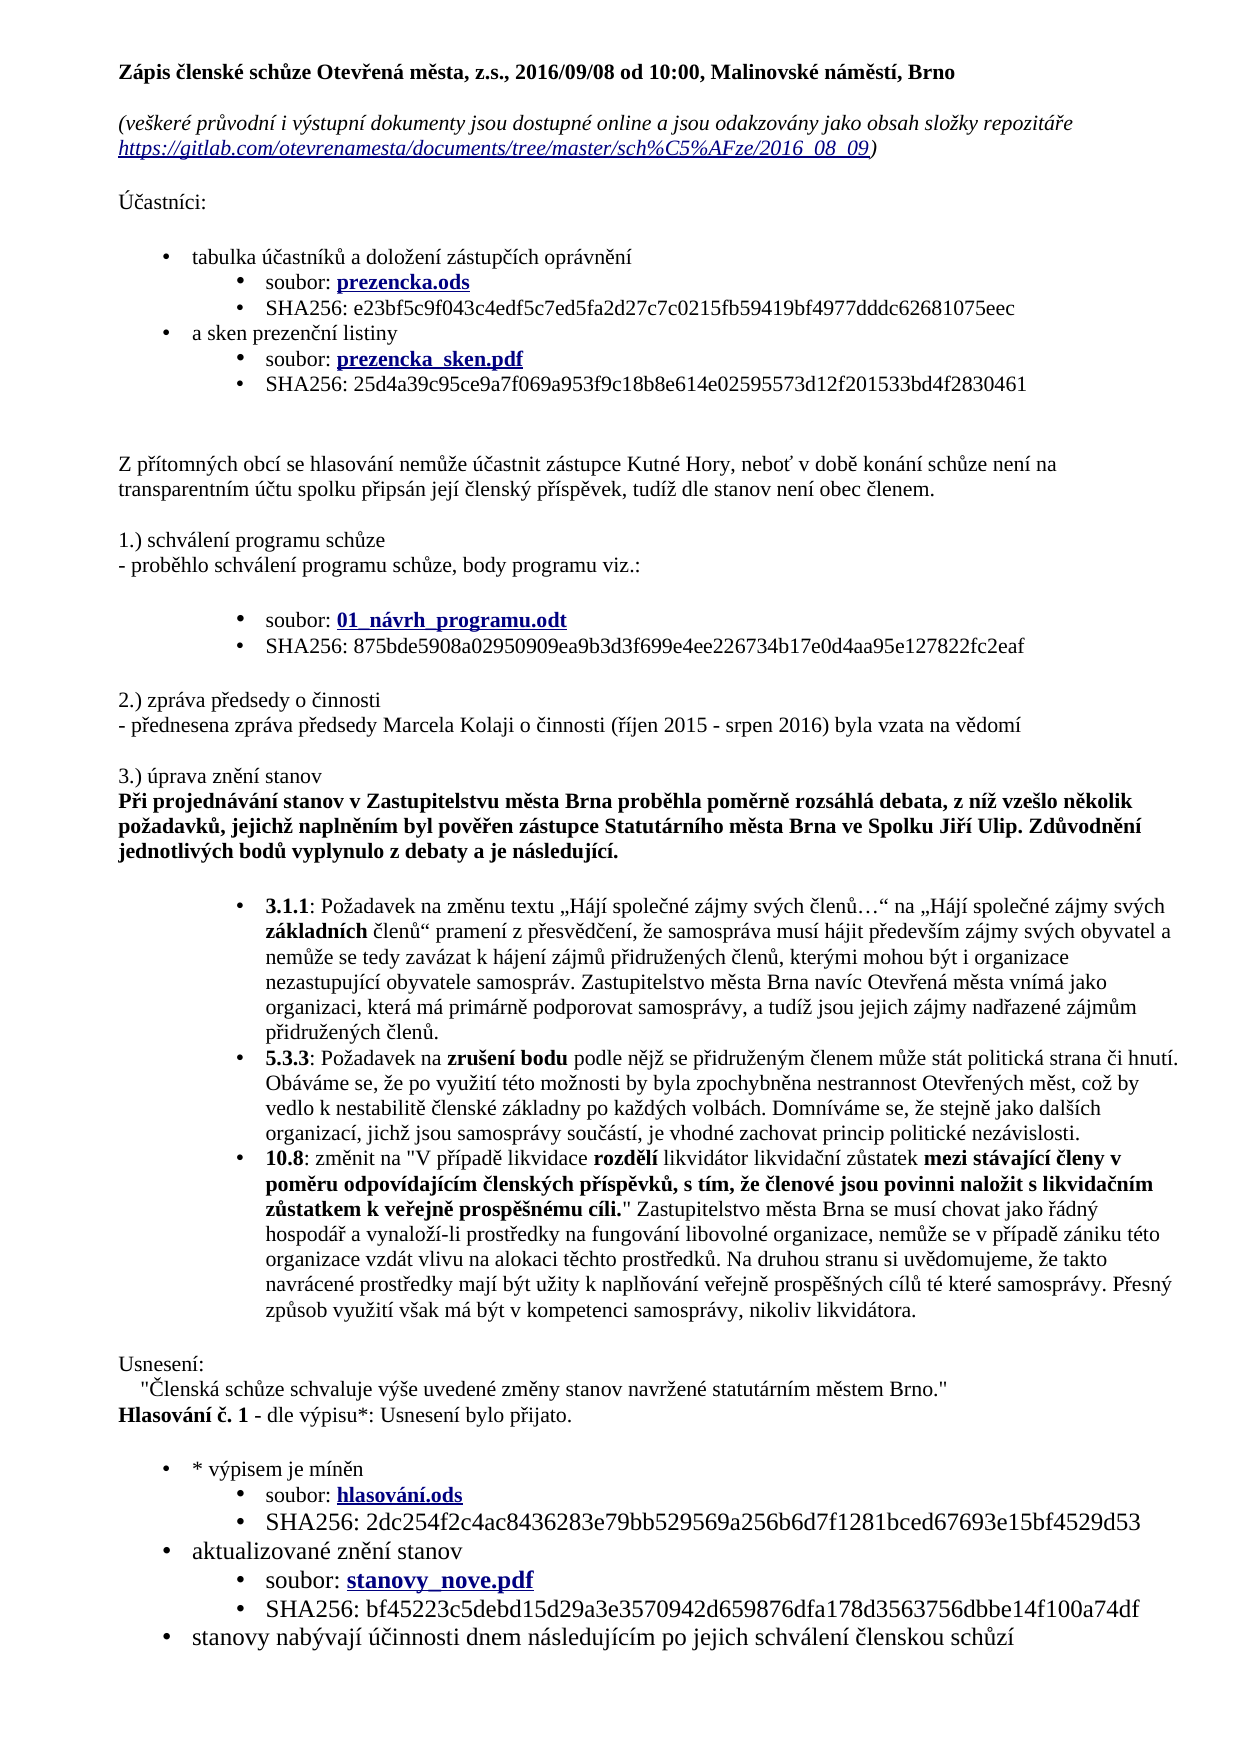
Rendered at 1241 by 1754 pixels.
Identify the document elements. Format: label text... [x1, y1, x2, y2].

list soubor: 01_návrh_programu.odt [236, 607, 1181, 633]
list soubor: stanovy_nove.pdf [236, 1565, 1181, 1594]
text Z přítomných obcí se hlasování nemůže účastnit zástupce Kutné Hory, neboť v době konání schůze není na transparentním účtu spolku připsán její členský příspěvek, tudíž dle stanov není obec členem. 1.) schválení programu schůze - proběhlo schválení programu schůze, body programu viz.: [118, 426, 1181, 577]
list 10.8: změnit na "V případě likvidace rozdělí likvidátor likvidační zůstatek mezi stávající členy v poměru odpovídajícím členských příspěvků, s tím, že členové jsou povinni naložit s likvidačním zůstatkem k veřejně prospěšnému cíli." Zastupitelstvo města Brna se musí chovat jako řádný hospodář a vynaloží-li prostředky na fungování libovolné organizace, nemůže se v případě zániku této organizace vzdát vlivu na alokaci těchto prostředků. Na druhou stranu si uvědomujeme, že takto navrácené prostředky mají být užity k naplňování veřejně prospěšných cílů té které samosprávy. Přesný způsob využití však má být v kompetenci samosprávy, nikoliv likvidátora. [236, 1145, 1181, 1322]
list stanovy nabývají účinnosti dnem následujícím po jejich schválení členskou schůzí [162, 1622, 1181, 1651]
list SHA256: 25d4a39c95ce9a7f069a953f9c18b8e614e02595573d12f201533bd4f2830461 [236, 371, 1181, 397]
list soubor: hlasování.ods [236, 1482, 1181, 1507]
list soubor: prezencka_sken.pdf [236, 346, 1181, 371]
list a sken prezenční listiny [162, 320, 1181, 346]
list SHA256: 875bde5908a02950909ea9b3d3f699e4ee226734b17e0d4aa95e127822fc2eaf [236, 633, 1181, 658]
list aktualizované znění stanov [162, 1536, 1181, 1565]
list SHA256: bf45223c5debd15d29a3e3570942d659876dfa178d3563756dbbe14f100a74df [236, 1594, 1181, 1622]
text Zápis členské schůze Otevřená města, z.s., 2016/09/08 od 10:00, Malinovské náměstí, Brno (veškeré průvodní i výstupní dokumenty jsou dostupné online a jsou odakzovány jako obsah složky repozitáře https://gitlab.com/otevrenamesta/documents/tree/master/sch%C5%AFze/2016_08_09) [118, 59, 1181, 160]
list tabulka účastníků a doložení zástupčích oprávnění [162, 244, 1181, 269]
text Usnesení: "Členská schůze schvaluje výše uvedené změny stanov navržené statutárním městem Brno." Hlasování č. 1 - dle výpisu*: Usnesení bylo přijato. [118, 1351, 1181, 1427]
list 3.1.1: Požadavek na změnu textu „Hájí společné zájmy svých členů…“ na „Hájí společné zájmy svých základních členů“ pramení z přesvědčení, že samospráva musí hájit především zájmy svých obyvatel a nemůže se tedy zavázat k hájení zájmů přidružených členů, kterými mohou být i organizace nezastupující obyvatele samospráv. Zastupitelstvo města Brna navíc Otevřená města vnímá jako organizaci, která má primárně podporovat samosprávy, a tudíž jsou jejich zájmy nadřazené zájmům přidružených členů. [236, 893, 1181, 1044]
list * výpisem je míněn [162, 1456, 1181, 1482]
text Účastníci: [118, 189, 1181, 214]
list SHA256: 2dc254f2c4ac8436283e79bb529569a256b6d7f1281bced67693e15bf4529d53 [236, 1507, 1181, 1536]
list SHA256: e23bf5c9f043c4edf5c7ed5fa2d27c7c0215fb59419bf4977dddc62681075eec [236, 295, 1181, 320]
list 5.3.3: Požadavek na zrušení bodu podle nějž se přidruženým členem může stát politická strana či hnutí. Obáváme se, že po využití této možnosti by byla zpochybněna nestrannost Otevřených měst, což by vedlo k nestabilitě členské základny po každých volbách. Domníváme se, že stejně jako dalších organizací, jichž jsou samosprávy součástí, je vhodné zachovat princip politické nezávislosti. [236, 1044, 1181, 1145]
list soubor: prezencka.ods [236, 269, 1181, 295]
text 2.) zpráva předsedy o činnosti - přednesena zpráva předsedy Marcela Kolaji o činnosti (říjen 2015 - srpen 2016) byla vzata na vědomí 3.) úprava znění stanov Při projednávání stanov v Zastupitelstvu města Brna proběhla poměrně rozsáhlá debata, z níž vzešlo několik požadavků, jejichž naplněním byl pověřen zástupce Statutárního města Brna ve Spolku Jiří Ulip. Zdůvodnění jednotlivých bodů vyplynulo z debaty a je následující. [118, 687, 1181, 864]
